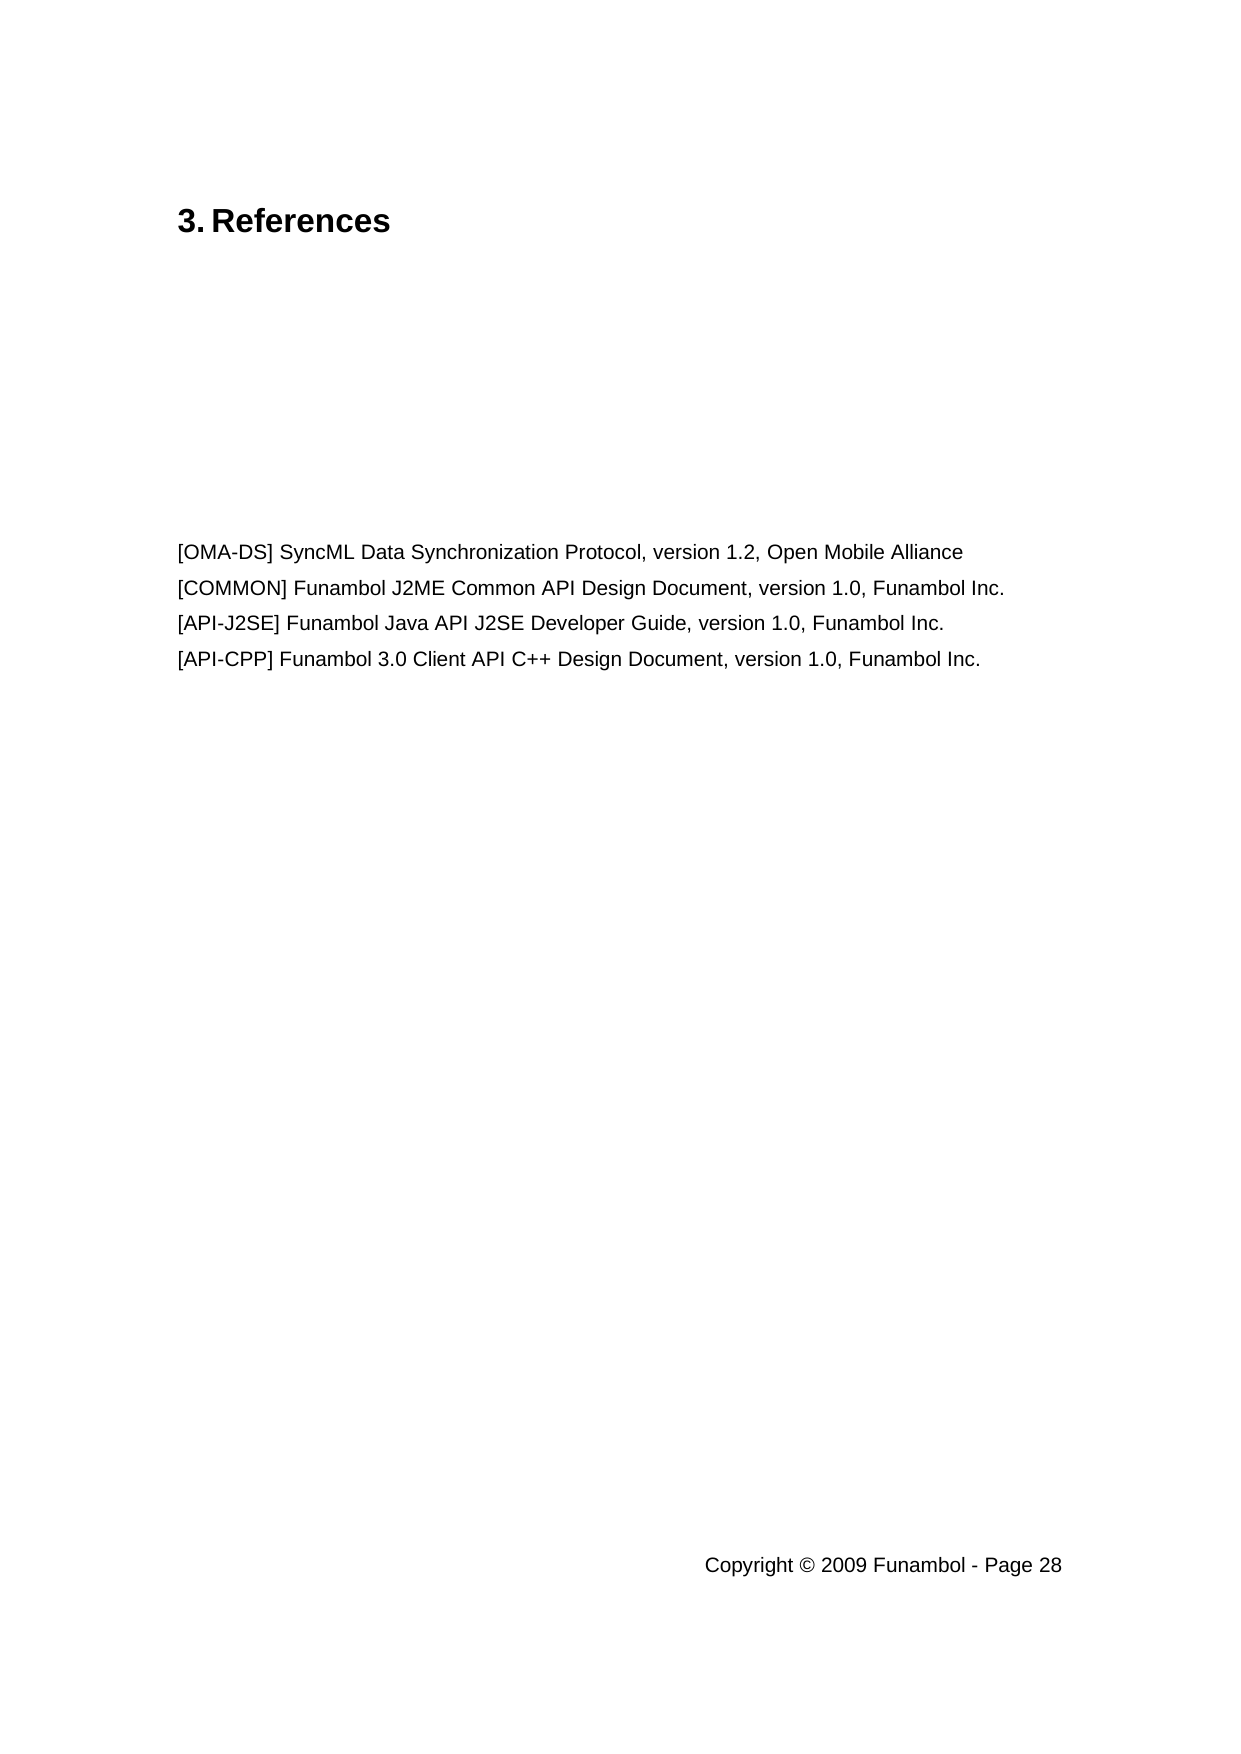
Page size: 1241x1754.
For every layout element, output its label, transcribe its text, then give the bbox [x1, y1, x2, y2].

text [COMMON] Funambol J2ME Common API Design Document, version 1.0, Funambol Inc. [177, 576, 1063, 600]
subtitle References [177, 202, 1063, 239]
text [API-CPP] Funambol 3.0 Client API C++ Design Document, version 1.0, Funambol Inc. [177, 647, 1063, 671]
text [OMA-DS] SyncML Data Synchronization Protocol, version 1.2, Open Mobile Alliance [177, 541, 1063, 564]
text [API-J2SE] Funambol Java API J2SE Developer Guide, version 1.0, Funambol Inc. [177, 612, 1063, 635]
